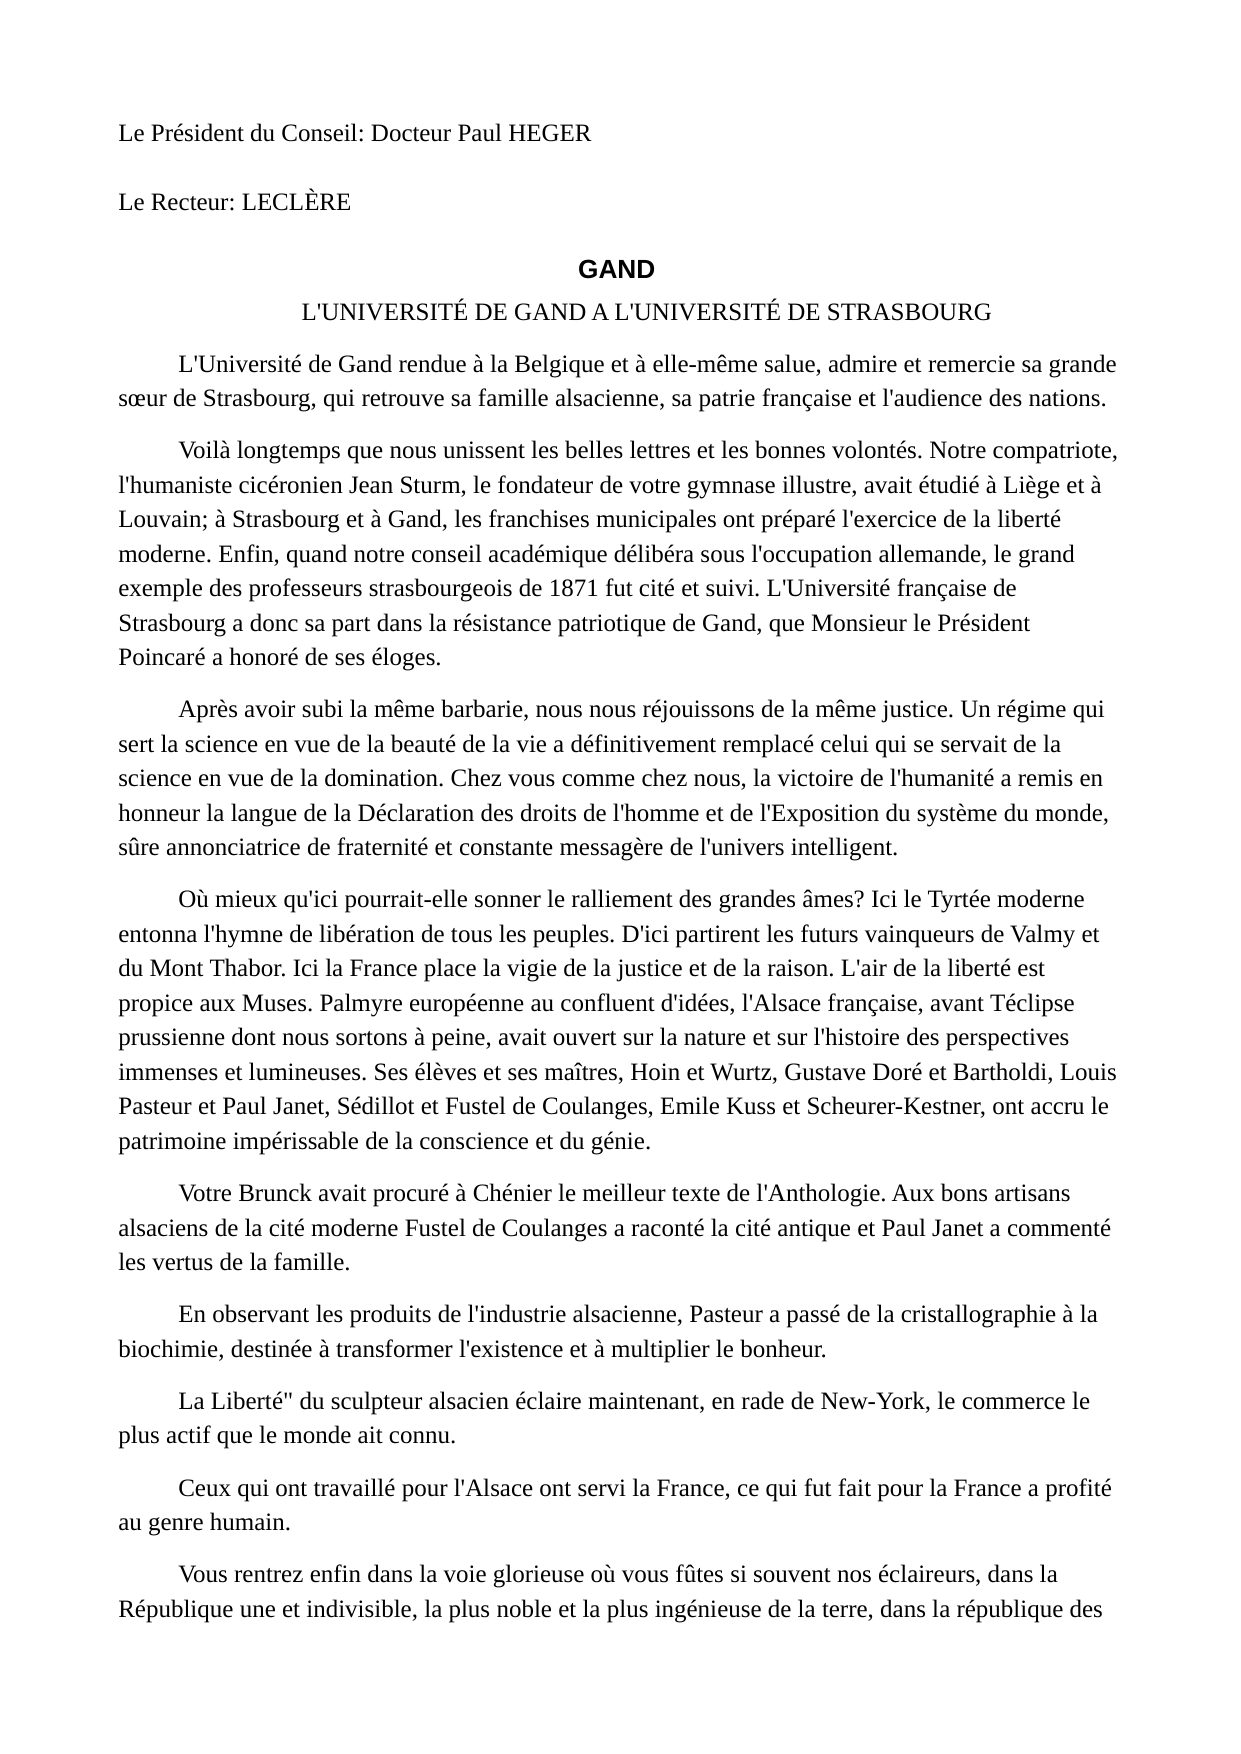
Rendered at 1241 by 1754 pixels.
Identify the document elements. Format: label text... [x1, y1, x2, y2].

text L'UNIVERSITÉ DE GAND A L'UNIVERSITÉ DE STRASBOURG [118, 297, 1122, 325]
text En observant les produits de l'industrie alsacienne, Pasteur a passé de la cristallographie à la biochimie, destinée à transformer l'existence et à multiplier le bonheur. [118, 1299, 1122, 1362]
text Votre Brunck avait procuré à Chénier le meilleur texte de l'Anthologie. Aux bons artisans alsaciens de la cité moderne Fustel de Coulanges a raconté la cité antique et Paul Janet a commenté les vertus de la famille. [118, 1178, 1122, 1276]
text Après avoir subi la même barbarie, nous nous réjouissons de la même justice. Un régime qui sert la science en vue de la beauté de la vie a définitivement remplacé celui qui se servait de la science en vue de la domination. Chez vous comme chez nous, la victoire de l'humanité a remis en honneur la langue de la Déclaration des droits de l'homme et de l'Exposition du système du monde, sûre annonciatrice de fraternité et constante messagère de l'univers intelligent. [118, 694, 1122, 861]
text La Liberté" du sculpteur alsacien éclaire maintenant, en rade de New-York, le commerce le plus actif que le monde ait connu. [118, 1386, 1122, 1449]
text Ceux qui ont travaillé pour l'Alsace ont servi la France, ce qui fut fait pour la France a profité au genre humain. [118, 1473, 1122, 1536]
text Vous rentrez enfin dans la voie glorieuse où vous fûtes si souvent nos éclaireurs, dans la République une et indivisible, la plus noble et la plus ingénieuse de la terre, dans la république des [118, 1559, 1122, 1622]
text Voilà longtemps que nous unissent les belles lettres et les bonnes volontés. Notre compatriote, l'humaniste cicéronien Jean Sturm, le fondateur de votre gymnase illustre, avait étudié à Liège et à Louvain; à Strasbourg et à Gand, les franchises municipales ont préparé l'exercice de la liberté moderne. Enfin, quand notre conseil académique délibéra sous l'occupation allemande, le grand exemple des professeurs strasbourgeois de 1871 fut cité et suivi. L'Université française de Strasbourg a donc sa part dans la résistance patriotique de Gand, que Monsieur le Président Poincaré a honoré de ses éloges. [118, 435, 1122, 671]
text L'Université de Gand rendue à la Belgique et à elle-même salue, admire et remercie sa grande sœur de Strasbourg, qui retrouve sa famille alsacienne, sa patrie française et l'audience des nations. [118, 349, 1122, 412]
subtitle GAND [118, 254, 1122, 284]
text Où mieux qu'ici pourrait-elle sonner le ralliement des grandes âmes? Ici le Tyrtée moderne entonna l'hymne de libération de tous les peuples. D'ici partirent les futurs vainqueurs de Valmy et du Mont Thabor. Ici la France place la vigie de la justice et de la raison. L'air de la liberté est propice aux Muses. Palmyre européenne au confluent d'idées, l'Alsace française, avant Téclipse prussienne dont nous sortons à peine, avait ouvert sur la nature et sur l'histoire des perspectives immenses et lumineuses. Ses élèves et ses maîtres, Hoin et Wurtz, Gustave Doré et Bartholdi, Louis Pasteur et Paul Janet, Sédillot et Fustel de Coulanges, Emile Kuss et Scheurer-Kestner, ont accru le patrimoine impérissable de la conscience et du génie. [118, 884, 1122, 1155]
text Le Président du Conseil: Docteur Paul HEGER Le Recteur: LECLÈRE [118, 118, 1122, 216]
